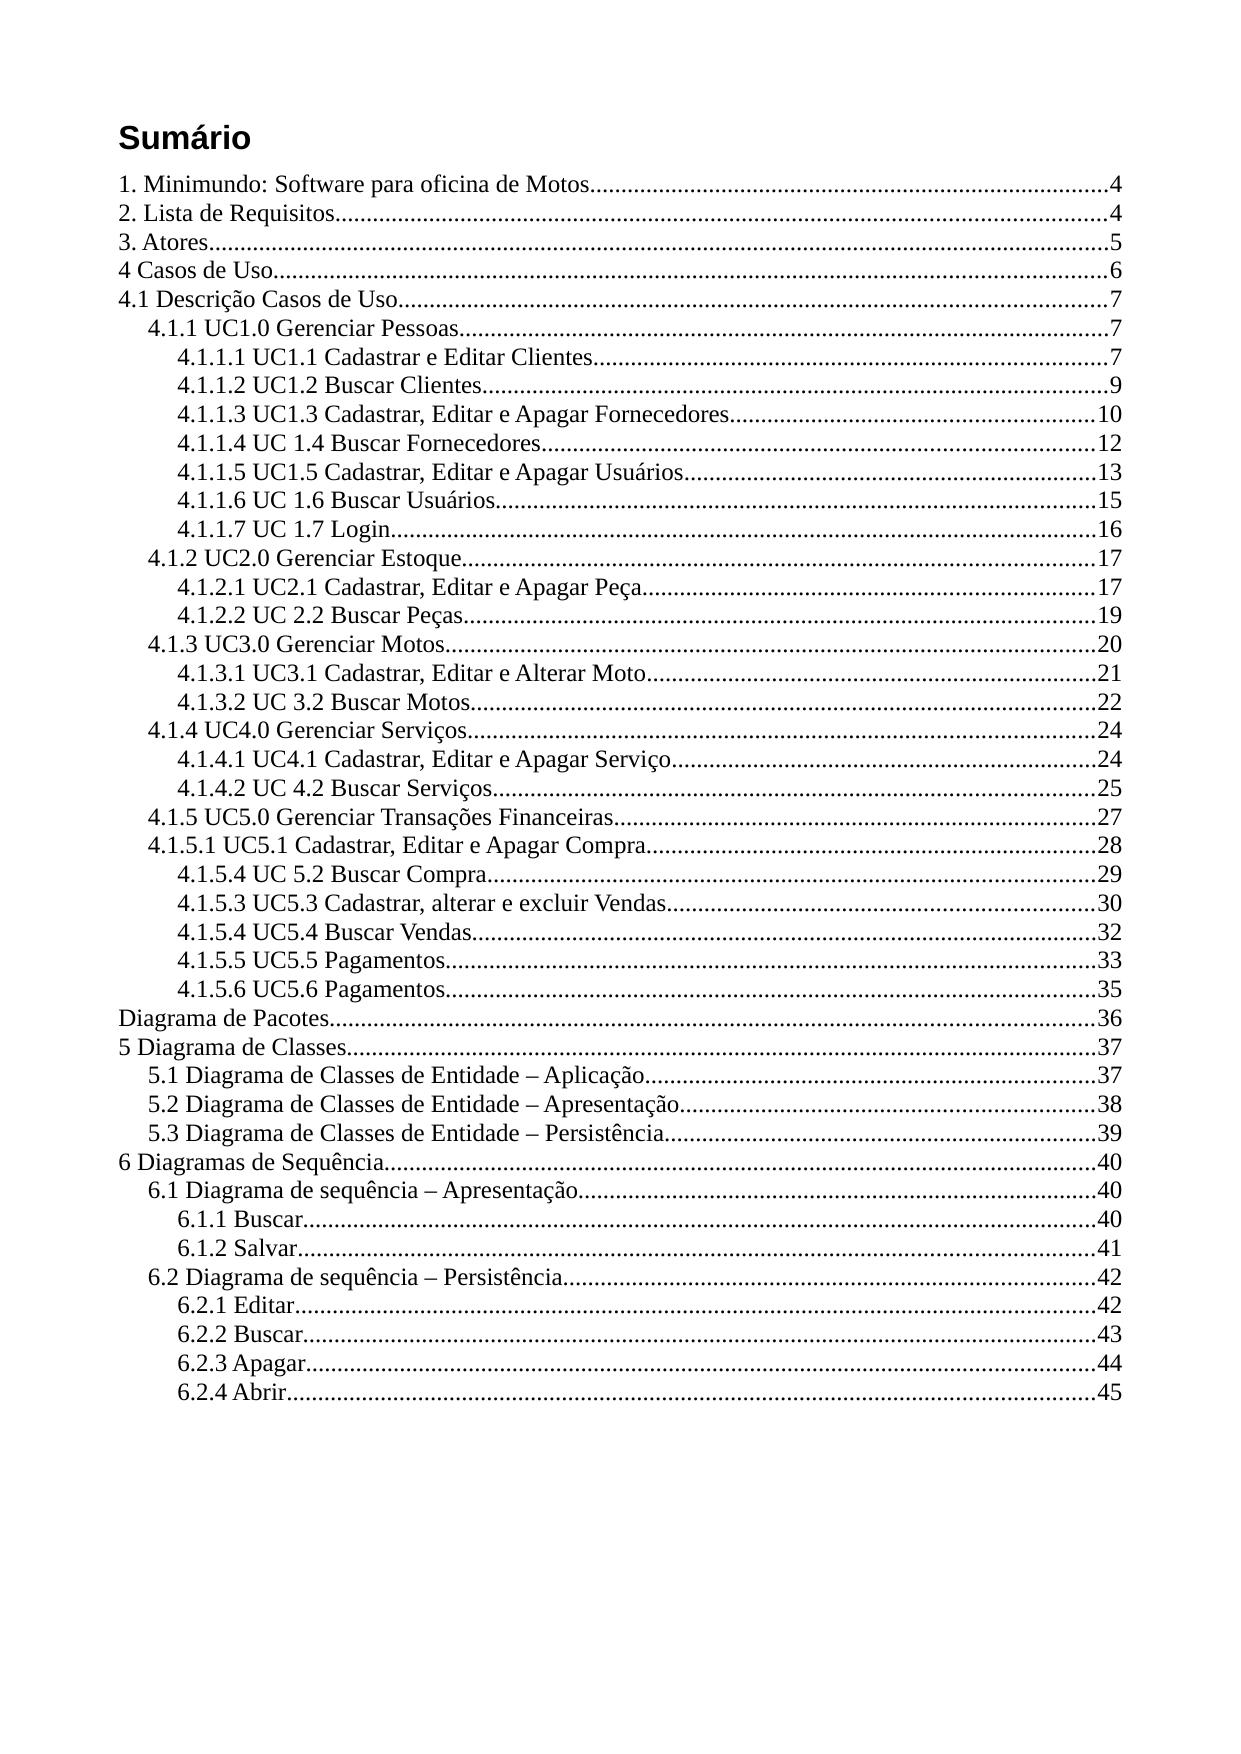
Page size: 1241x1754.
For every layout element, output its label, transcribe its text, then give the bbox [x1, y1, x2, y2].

text 6.2.1 Editar 42 [177, 1290, 1122, 1319]
text 6.2.4 Abrir 45 [177, 1377, 1122, 1405]
text 6.2.2 Buscar 43 [177, 1319, 1122, 1348]
text 4.1.1.2 UC1.2 Buscar Clientes 9 [177, 370, 1122, 399]
text 4.1.1.4 UC 1.4 Buscar Fornecedores 12 [177, 428, 1122, 457]
text 4.1.4.2 UC 4.2 Buscar Serviços 25 [177, 773, 1122, 802]
text 6.1 Diagrama de sequência – Apresentação 40 [148, 1175, 1122, 1204]
text 4.1.1.5 UC1.5 Cadastrar, Editar e Apagar Usuários 13 [177, 457, 1122, 485]
text 4.1.5.5 UC5.5 Pagamentos 33 [177, 945, 1122, 974]
subtitle Sumário [118, 118, 1122, 157]
text 6.1.2 Salvar 41 [177, 1233, 1122, 1262]
text 6 Diagramas de Sequência 40 [118, 1147, 1122, 1175]
text Diagrama de Pacotes 36 [118, 1003, 1122, 1032]
text 4.1.3 UC3.0 Gerenciar Motos 20 [148, 629, 1122, 658]
text 2. Lista de Requisitos 4 [118, 198, 1122, 227]
text 4.1.5.6 UC5.6 Pagamentos 35 [177, 974, 1122, 1003]
text 4.1.1.7 UC 1.7 Login 16 [177, 514, 1122, 543]
text 4.1.1 UC1.0 Gerenciar Pessoas 7 [148, 313, 1122, 342]
text 4.1.3.1 UC3.1 Cadastrar, Editar e Alterar Moto 21 [177, 658, 1122, 687]
text 4.1.5 UC5.0 Gerenciar Transações Financeiras 27 [148, 802, 1122, 830]
text 4.1.2.1 UC2.1 Cadastrar, Editar e Apagar Peça 17 [177, 572, 1122, 600]
text 5.2 Diagrama de Classes de Entidade – Apresentação 38 [148, 1089, 1122, 1118]
text 6.1.1 Buscar 40 [177, 1204, 1122, 1233]
text 3. Atores 5 [118, 227, 1122, 255]
text 4.1.5.4 UC5.4 Buscar Vendas 32 [177, 917, 1122, 945]
text 4.1 Descrição Casos de Uso 7 [118, 284, 1122, 313]
text 5.1 Diagrama de Classes de Entidade – Aplicação 37 [148, 1060, 1122, 1089]
text 4.1.3.2 UC 3.2 Buscar Motos 22 [177, 687, 1122, 715]
text 4.1.1.1 UC1.1 Cadastrar e Editar Clientes 7 [177, 342, 1122, 370]
text 5.3 Diagrama de Classes de Entidade – Persistência 39 [148, 1118, 1122, 1147]
text 4.1.5.3 UC5.3 Cadastrar, alterar e excluir Vendas 30 [177, 888, 1122, 917]
text 4.1.1.6 UC 1.6 Buscar Usuários 15 [177, 485, 1122, 514]
text 1. Minimundo: Software para oficina de Motos 4 [118, 169, 1122, 198]
text 4.1.1.3 UC1.3 Cadastrar, Editar e Apagar Fornecedores 10 [177, 399, 1122, 428]
text 4.1.4.1 UC4.1 Cadastrar, Editar e Apagar Serviço 24 [177, 744, 1122, 773]
text 6.2 Diagrama de sequência – Persistência 42 [148, 1262, 1122, 1290]
text 4.1.2.2 UC 2.2 Buscar Peças 19 [177, 600, 1122, 629]
text 4.1.4 UC4.0 Gerenciar Serviços 24 [148, 715, 1122, 744]
text 6.2.3 Apagar 44 [177, 1348, 1122, 1377]
text 4 Casos de Uso 6 [118, 255, 1122, 284]
text 4.1.2 UC2.0 Gerenciar Estoque 17 [148, 543, 1122, 572]
text 4.1.5.4 UC 5.2 Buscar Compra 29 [177, 859, 1122, 888]
text 5 Diagrama de Classes 37 [118, 1032, 1122, 1060]
text 4.1.5.1 UC5.1 Cadastrar, Editar e Apagar Compra 28 [148, 830, 1122, 859]
